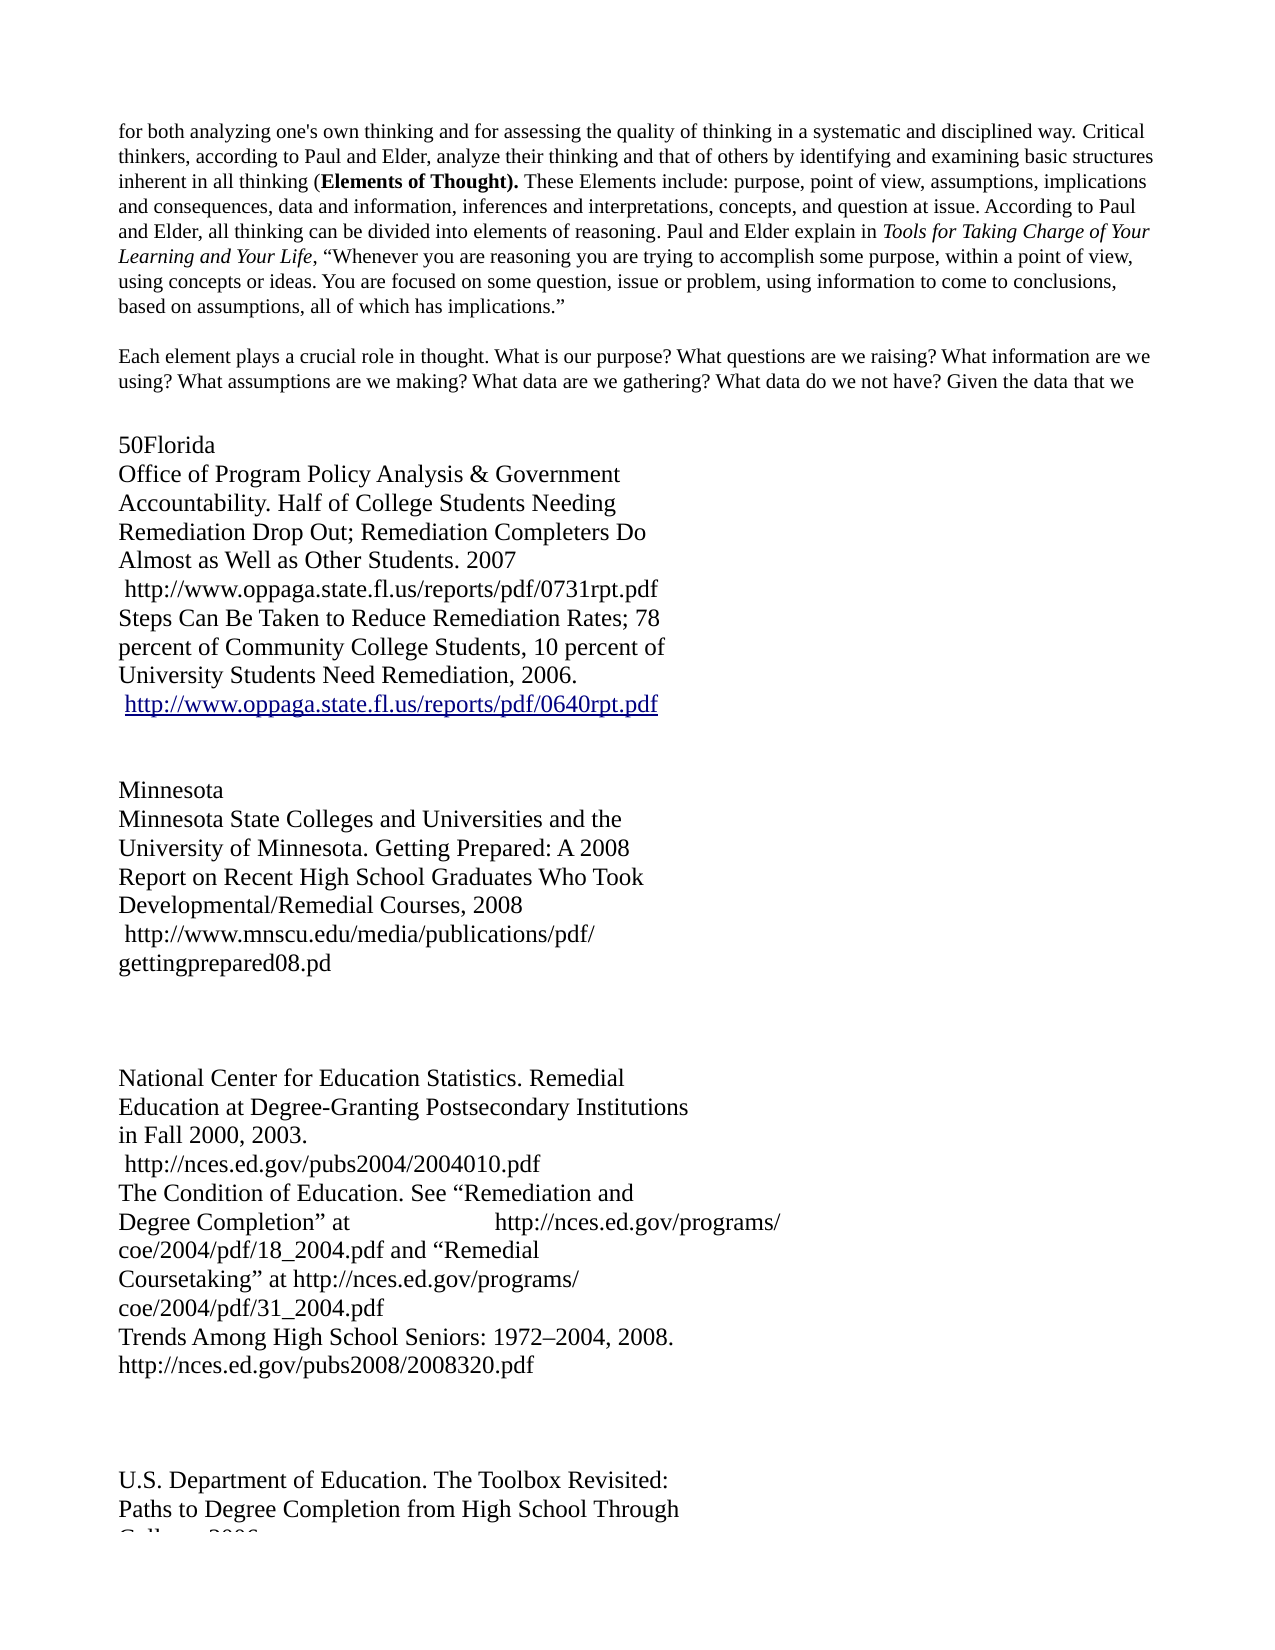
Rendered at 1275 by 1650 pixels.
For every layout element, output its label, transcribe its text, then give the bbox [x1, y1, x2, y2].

text Each element plays a crucial role in thought. What is our purpose? What questions are we raising? What information are we using? What assumptions are we making? What data are we gathering? What data do we not have? Given the data that we [118, 343, 1157, 393]
text for both analyzing one's own thinking and for assessing the quality of thinking in a systematic and disciplined way. Critical thinkers, according to Paul and Elder, analyze their thinking and that of others by identifying and examining basic structures inherent in all thinking (Elements of Thought). These Elements include: purpose, point of view, assumptions, implications and consequences, data and information, inferences and interpretations, concepts, and question at issue. According to Paul and Elder, all thinking can be divided into elements of reasoning. Paul and Elder explain in Tools for Taking Charge of Your Learning and Your Life, “Whenever you are reasoning you are trying to accomplish some purpose, within a point of view, using concepts or ideas. You are focused on some question, issue or problem, using information to come to conclusions, based on assumptions, all of which has implications.” [118, 118, 1157, 318]
